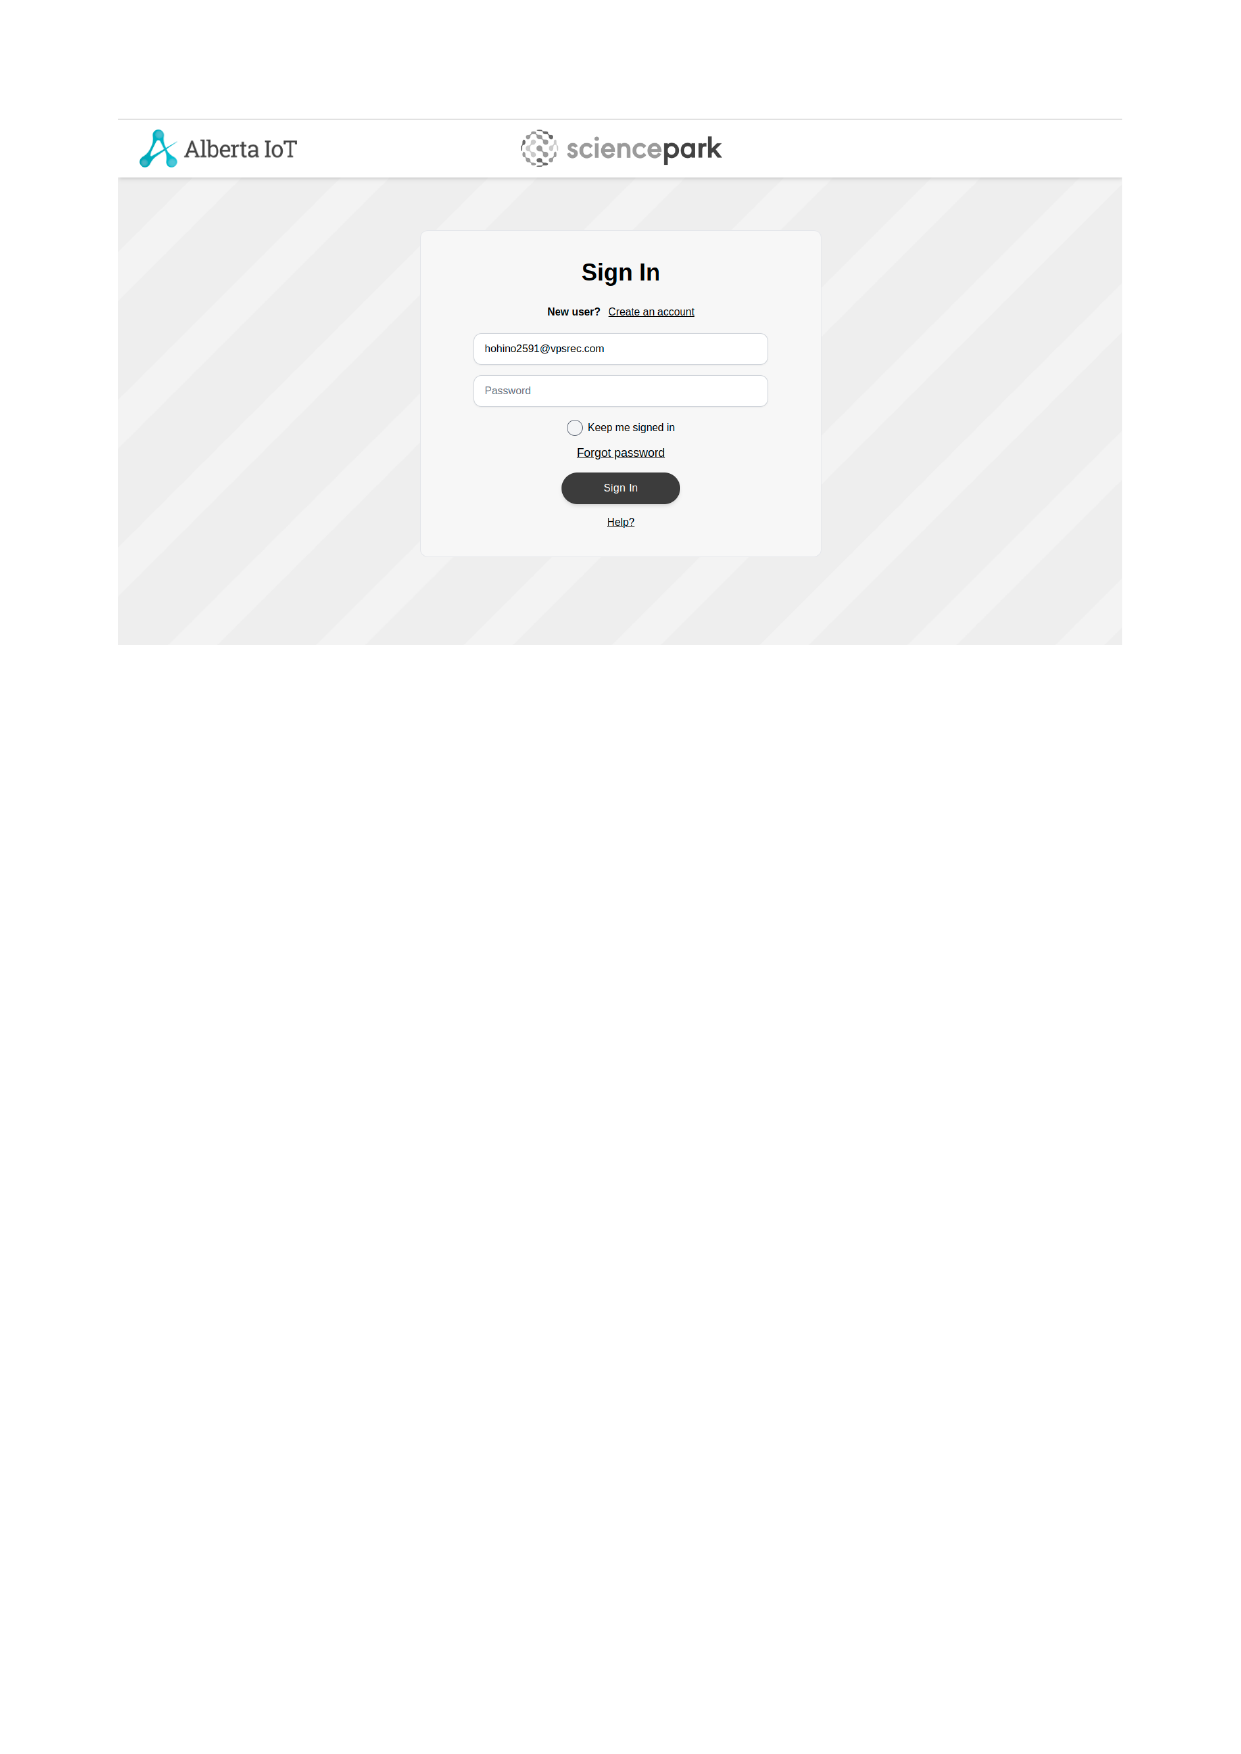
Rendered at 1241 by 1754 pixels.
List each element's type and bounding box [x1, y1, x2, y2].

picture [118, 118, 1123, 645]
